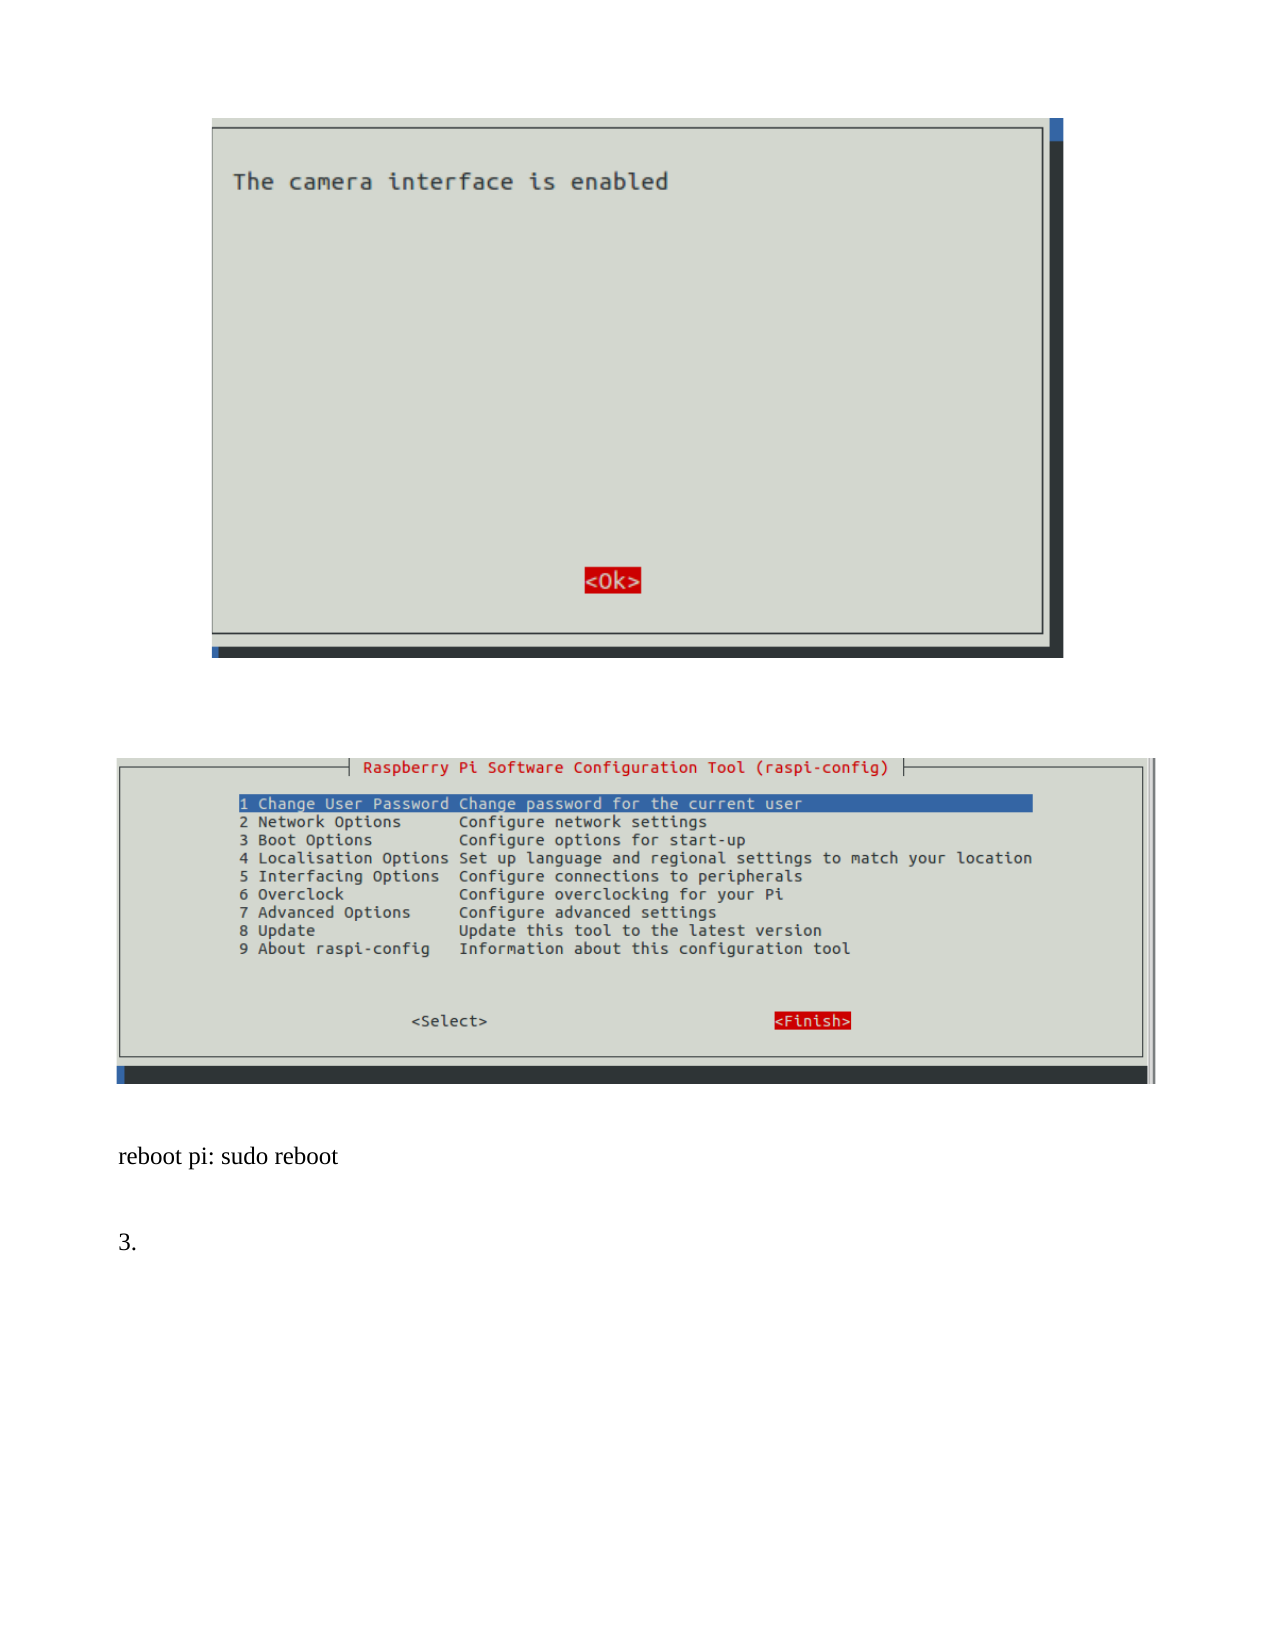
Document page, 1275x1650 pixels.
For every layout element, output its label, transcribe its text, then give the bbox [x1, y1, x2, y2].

picture [116, 758, 1156, 1084]
text 3. [118, 1227, 1157, 1256]
picture [211, 118, 1064, 658]
text reboot pi: sudo reboot [118, 1141, 1157, 1169]
